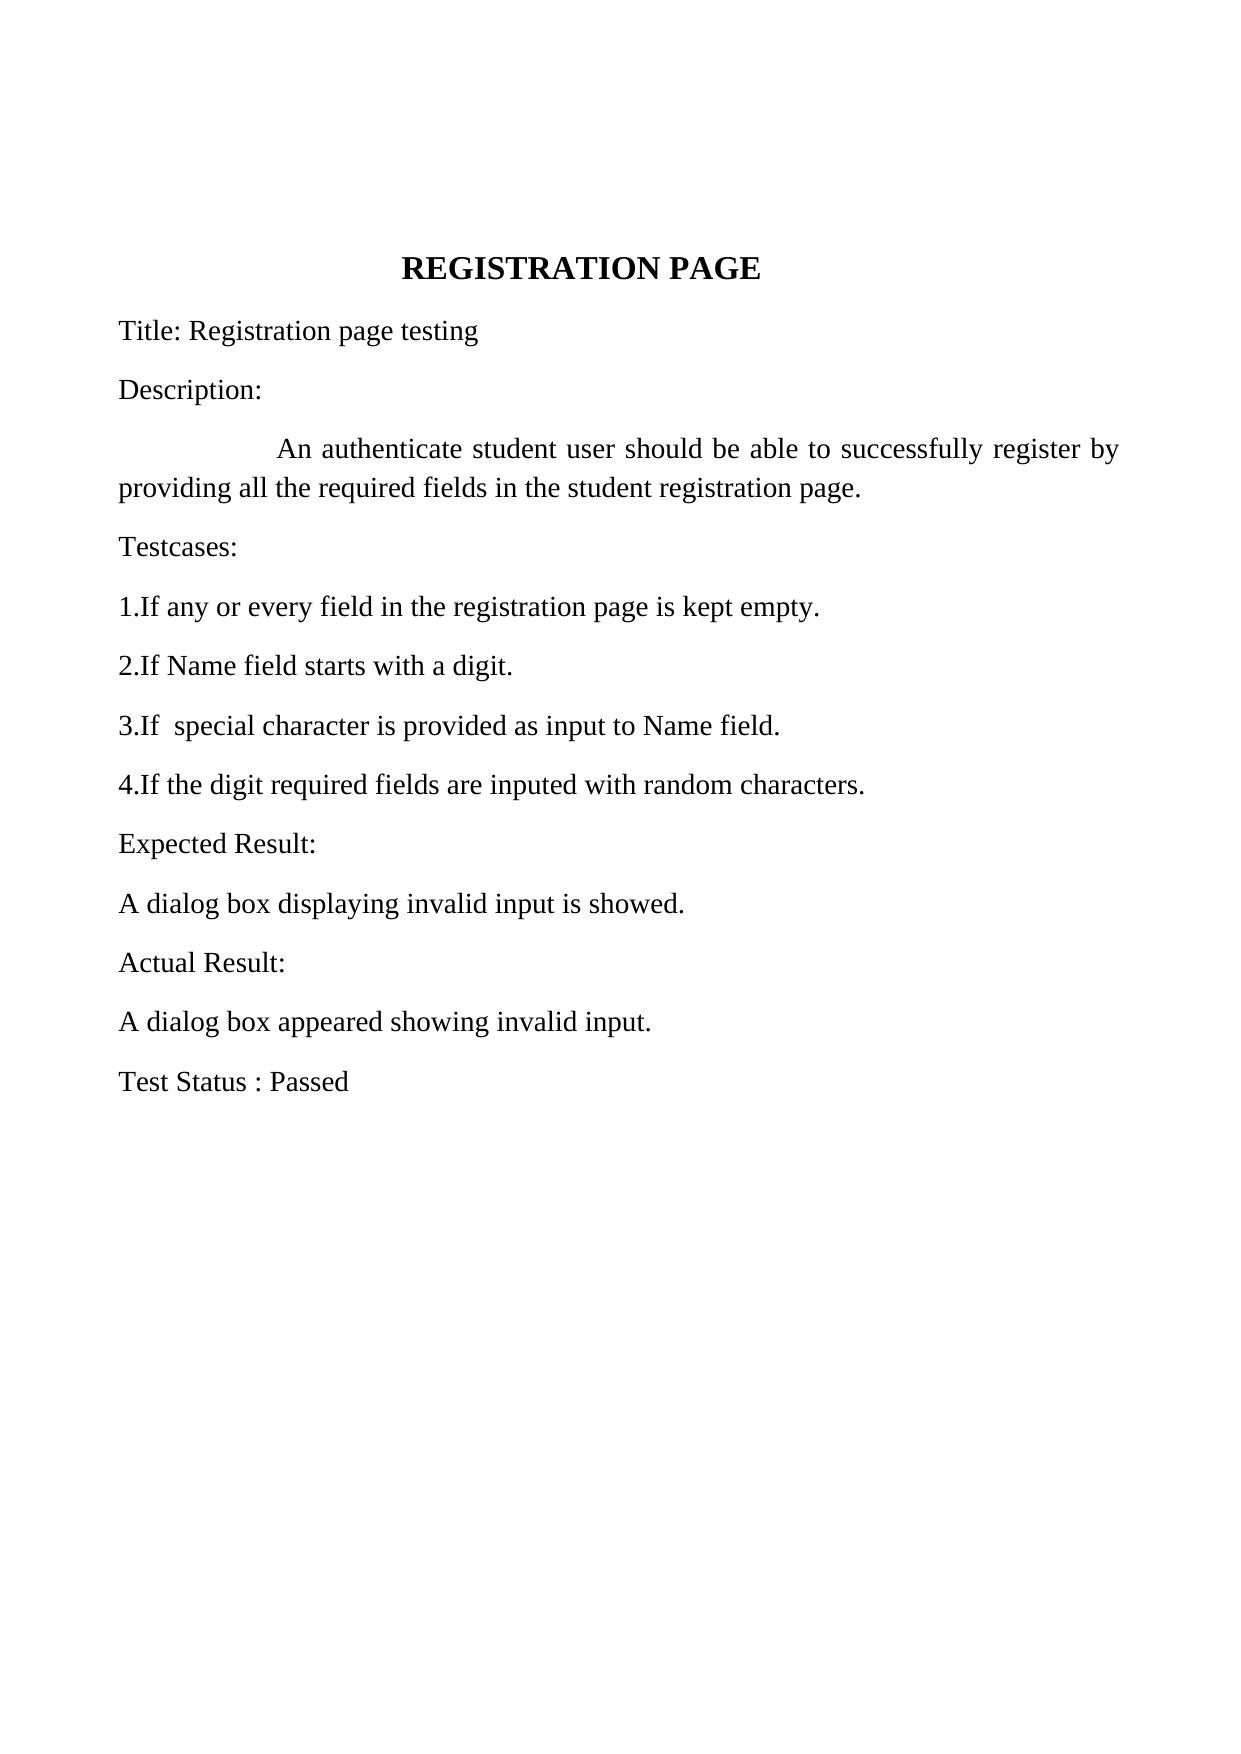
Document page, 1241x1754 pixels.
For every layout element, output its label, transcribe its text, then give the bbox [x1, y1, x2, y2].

text A dialog box appeared showing invalid input. [118, 1004, 1122, 1038]
text 1.If any or every field in the registration page is kept empty. [118, 589, 1122, 622]
text Description: [118, 372, 1122, 406]
text Title: Registration page testing [118, 313, 1122, 346]
text Test Status : Passed [118, 1064, 1122, 1097]
text REGISTRATION PAGE [118, 248, 1122, 286]
text A dialog box displaying invalid input is showed. [118, 886, 1122, 919]
text Expected Result: [118, 826, 1122, 860]
text 4.If the digit required fields are inputed with random characters. [118, 767, 1122, 801]
text Testcases: [118, 529, 1122, 563]
text 2.If Name field starts with a digit. [118, 648, 1122, 682]
text Actual Result: [118, 945, 1122, 979]
text An authenticate student user should be able to successfully register by providing all the required fields in the student registration page. [118, 432, 1122, 504]
text 3.If special character is provided as input to Name field. [118, 708, 1122, 741]
